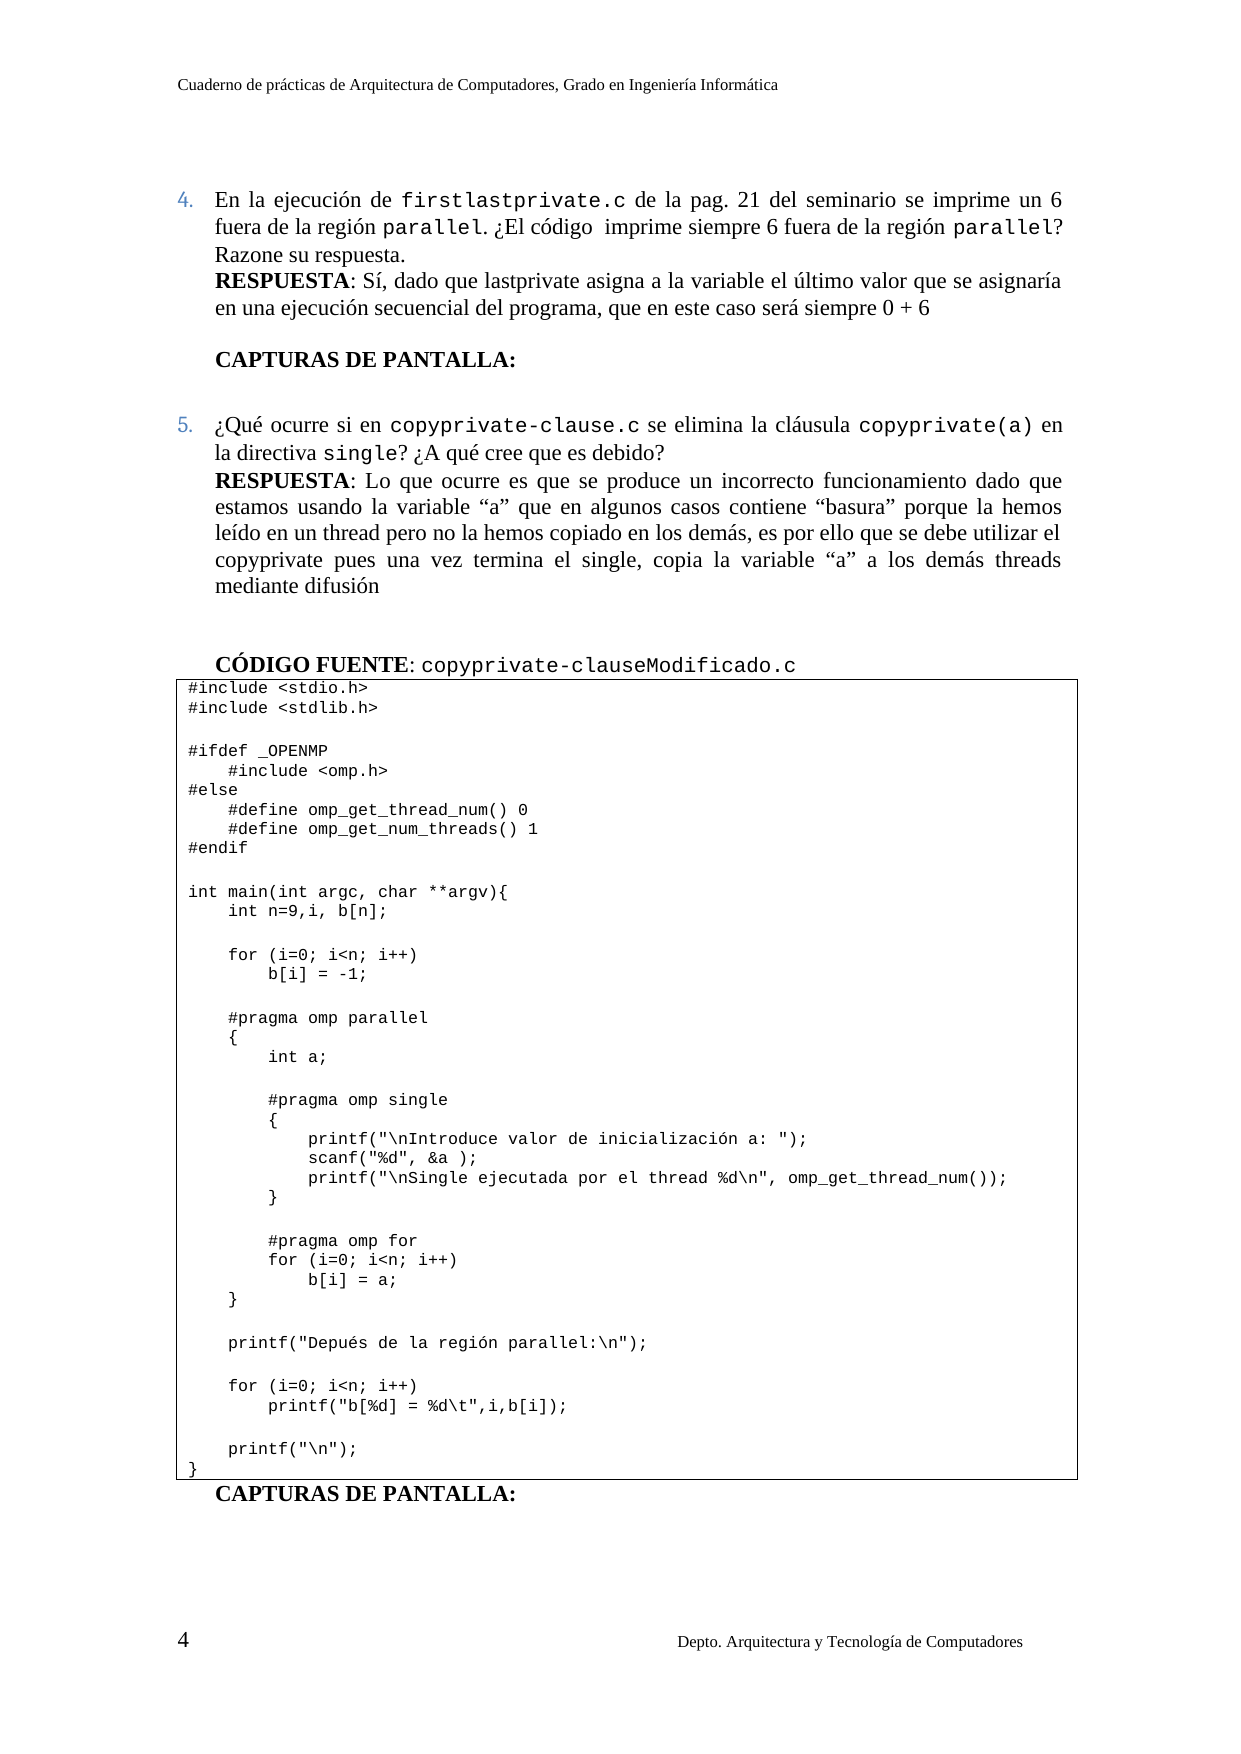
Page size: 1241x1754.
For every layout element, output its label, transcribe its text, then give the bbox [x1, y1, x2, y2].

text RESPUESTA: Lo que ocurre es que se produce un incorrecto funcionamiento dado que estamos usando la variable “a” que en algunos casos contiene “basura” porque la hemos leído en un thread pero no la hemos copiado en los demás, es por ello que se debe utilizar el copyprivate pues una vez termina el single, copia la variable “a” a los demás threads mediante difusión [215, 467, 1063, 598]
text RESPUESTA: Sí, dado que lastprivate asigna a la variable el último valor que se asignaría en una ejecución secuencial del programa, que en este caso será siempre 0 + 6 [215, 267, 1063, 320]
text CAPTURAS DE PANTALLA: [215, 1480, 1063, 1506]
table_header #include <stdio.h> #include <stdlib.h> #ifdef _OPENMP #include <omp.h> #else #define omp_get_thread_num() 0 #define omp_get_num_threads() 1 #endif int main(int argc, char **argv){ int n=9,i, b[n]; for (i=0; i<n; i++) b[i] = -1; #pragma omp parallel { int a; #pragma omp single { printf("\nIntroduce valor de inicialización a: "); scanf("%d", &a ); printf("\nSingle ejecutada por el thread %d\n", omp_get_thread_num()); } #pragma omp for for (i=0; i<n; i++) b[i] = a; } printf("Depués de la región parallel:\n"); for (i=0; i<n; i++) printf("b[%d] = %d\t",i,b[i]); printf("\n"); } [177, 680, 1077, 1479]
list En la ejecución de firstlastprivate.c de la pag. 21 del seminario se imprime un 6 fuera de la región parallel. ¿El código imprime siempre 6 fuera de la región parallel? Razone su respuesta. [177, 186, 1063, 267]
text CAPTURAS DE PANTALLA: [215, 346, 1063, 373]
text CÓDIGO FUENTE: copyprivate-clauseModificado.c [215, 651, 1063, 679]
list ¿Qué ocurre si en copyprivate-clause.c se elimina la cláusula copyprivate(a) en la directiva single? ¿A qué cree que es debido? [177, 412, 1063, 467]
